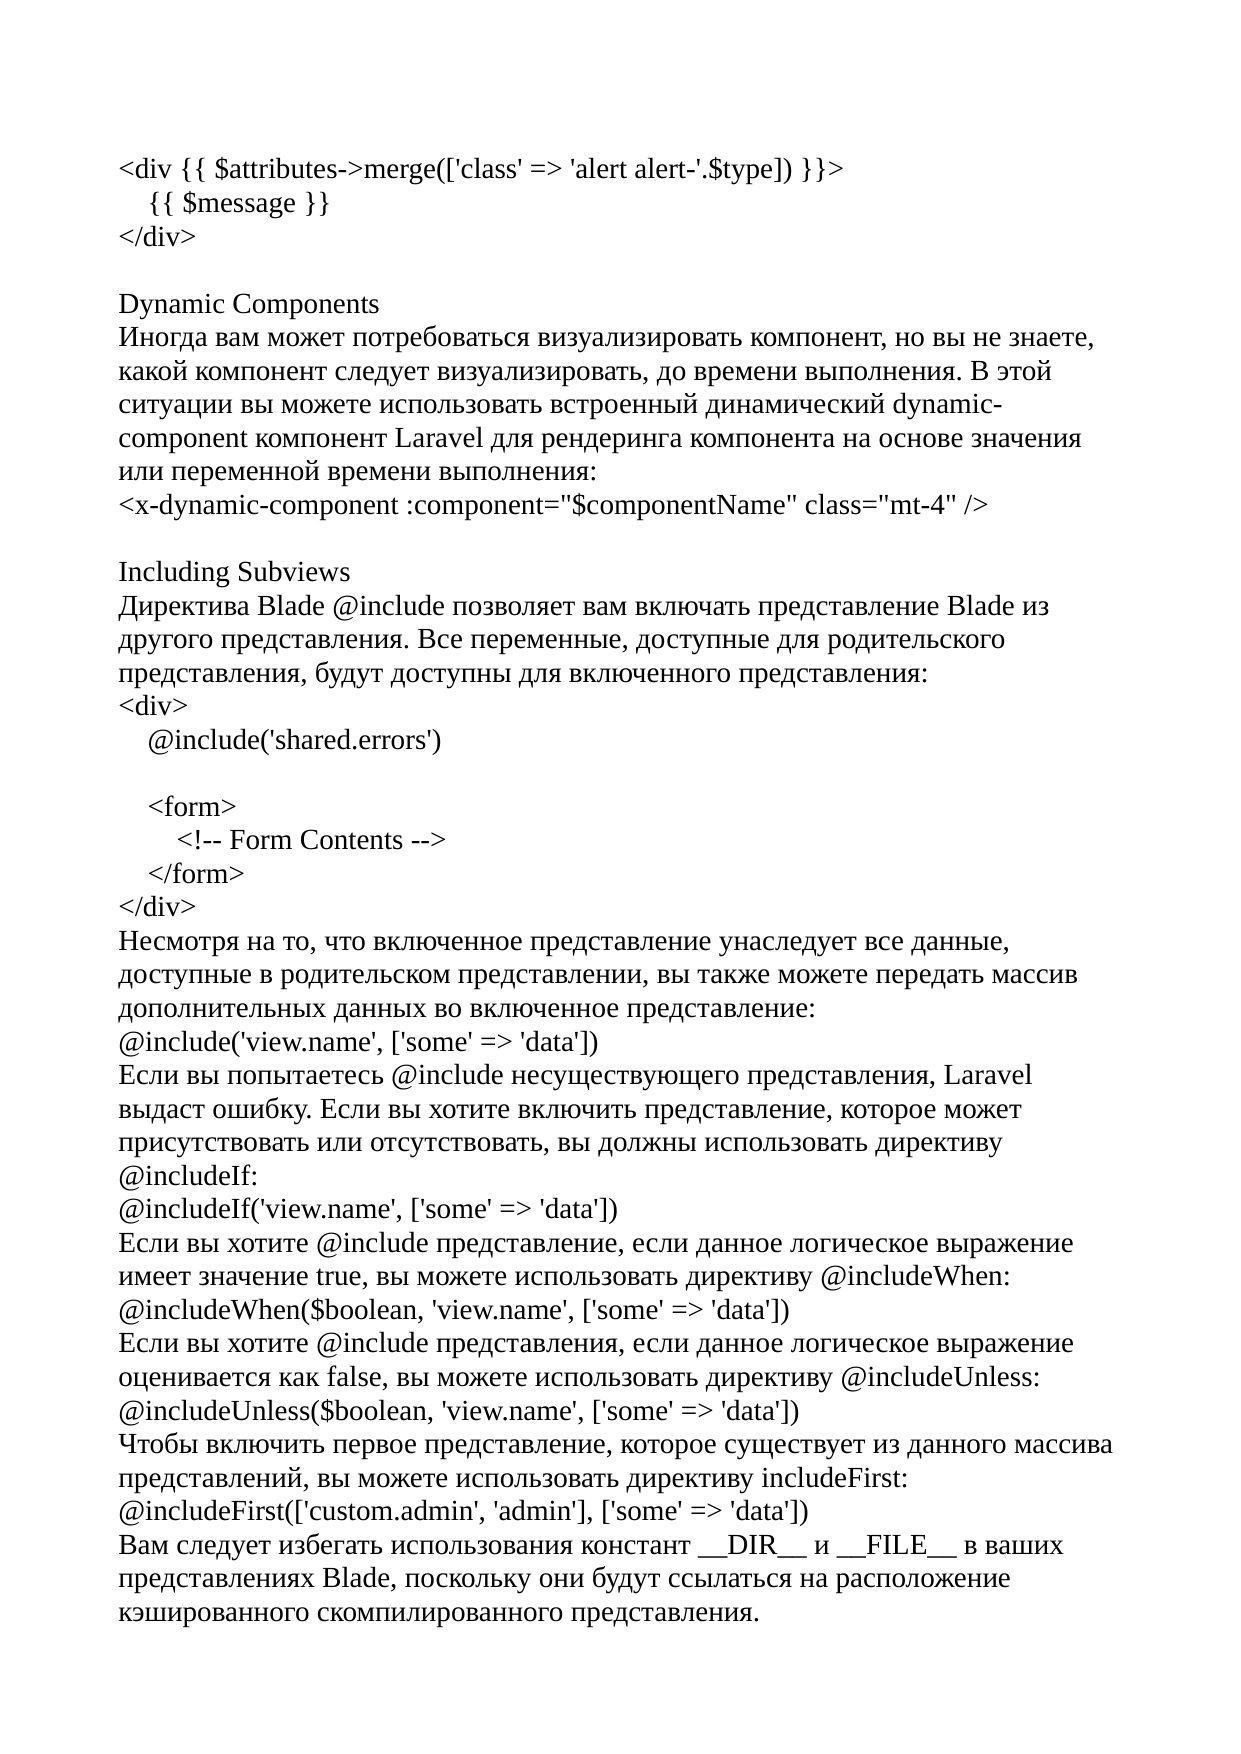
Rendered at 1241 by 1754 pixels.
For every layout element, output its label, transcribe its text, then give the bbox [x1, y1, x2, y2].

text @includeIf('view.name', ['some' => 'data']) [118, 1191, 1122, 1225]
text <x-dynamic-component :component="$componentName" class="mt-4" /> [118, 487, 1122, 521]
text @includeWhen($boolean, 'view.name', ['some' => 'data']) [118, 1292, 1122, 1326]
text Вам следует избегать использования констант __DIR__ и __FILE__ в ваших представлениях Blade, поскольку они будут ссылаться на расположение кэшированного скомпилированного представления. [118, 1527, 1122, 1627]
text </div> [118, 219, 1122, 252]
text </form> [118, 856, 1122, 889]
text @include('view.name', ['some' => 'data']) [118, 1024, 1122, 1057]
text {{ $message }} [118, 185, 1122, 219]
text Директива Blade @include позволяет вам включать представление Blade из другого представления. Все переменные, доступные для родительского представления, будут доступны для включенного представления: [118, 588, 1122, 688]
text </div> [118, 889, 1122, 923]
text @includeFirst(['custom.admin', 'admin'], ['some' => 'data']) [118, 1493, 1122, 1527]
text Including Subviews [118, 554, 1122, 588]
text <!-- Form Contents --> [118, 822, 1122, 856]
text <div> [118, 688, 1122, 722]
text @includeUnless($boolean, 'view.name', ['some' => 'data']) [118, 1393, 1122, 1426]
text Dynamic Components [118, 286, 1122, 319]
text Если вы хотите @include представление, если данное логическое выражение имеет значение true, вы можете использовать директиву @includeWhen: [118, 1225, 1122, 1292]
text <form> [118, 789, 1122, 822]
text Несмотря на то, что включенное представление унаследует все данные, доступные в родительском представлении, вы также можете передать массив дополнительных данных во включенное представление: [118, 923, 1122, 1024]
text Чтобы включить первое представление, которое существует из данного массива представлений, вы можете использовать директиву includeFirst: [118, 1426, 1122, 1493]
text Если вы попытаетесь @include несуществующего представления, Laravel выдаст ошибку. Если вы хотите включить представление, которое может присутствовать или отсутствовать, вы должны использовать директиву @includeIf: [118, 1057, 1122, 1191]
text <div {{ $attributes->merge(['class' => 'alert alert-'.$type]) }}> [118, 152, 1122, 185]
text Иногда вам может потребоваться визуализировать компонент, но вы не знаете, какой компонент следует визуализировать, до времени выполнения. В этой ситуации вы можете использовать встроенный динамический dynamic-component компонент Laravel для рендеринга компонента на основе значения или переменной времени выполнения: [118, 319, 1122, 487]
text Если вы хотите @include представления, если данное логическое выражение оценивается как false, вы можете использовать директиву @includeUnless: [118, 1326, 1122, 1393]
text @include('shared.errors') [118, 722, 1122, 755]
